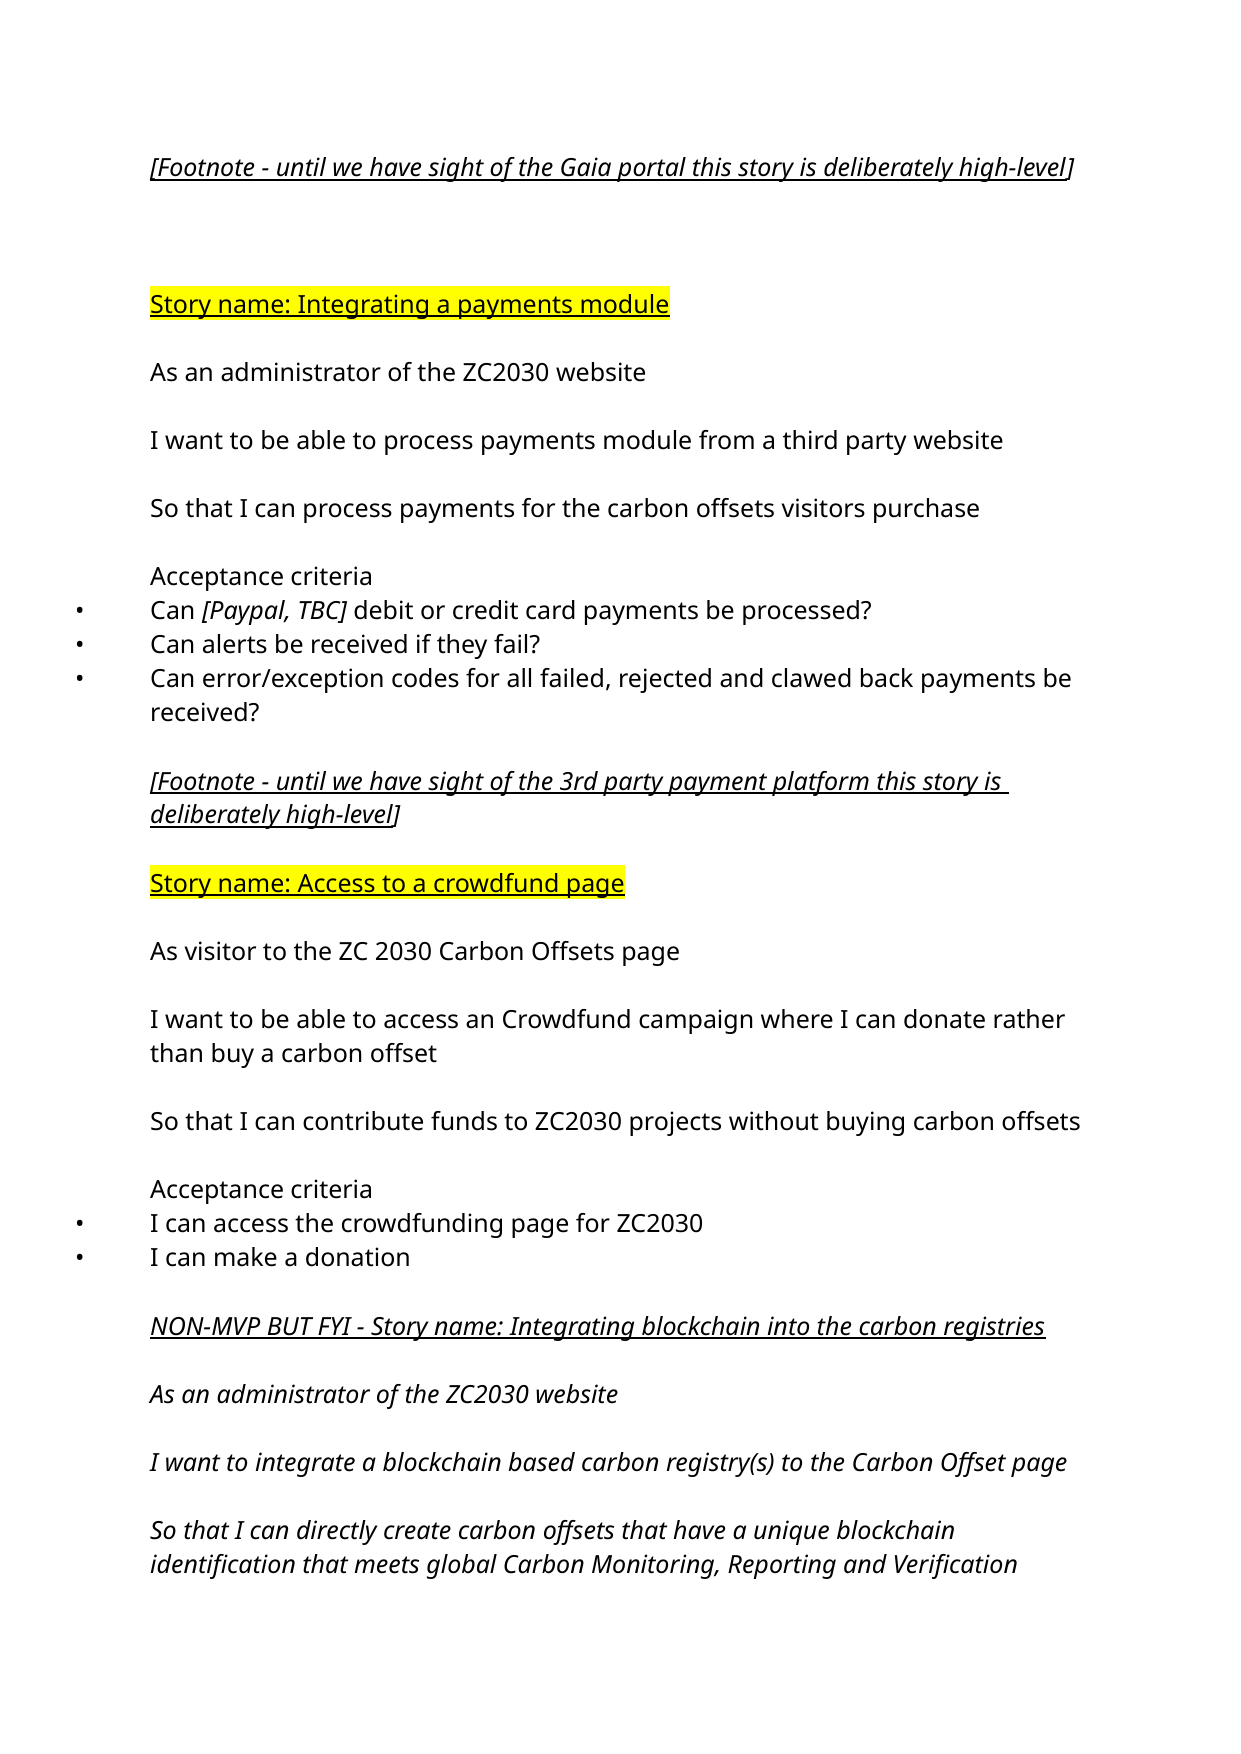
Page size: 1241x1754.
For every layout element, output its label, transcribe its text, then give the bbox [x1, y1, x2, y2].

text Acceptance criteria [150, 559, 1090, 593]
text I want to integrate a blockchain based carbon registry(s) to the Carbon Offset page [150, 1444, 1090, 1478]
list I can access the crowdfunding page for ZC2030 [75, 1206, 1090, 1240]
text As an administrator of the ZC2030 website [150, 354, 1090, 388]
text Story name: Integrating a payments module [150, 286, 1090, 320]
list Can [Paypal, TBC] debit or credit card payments be processed? [75, 593, 1090, 627]
list Can alerts be received if they fail? [75, 627, 1090, 661]
text So that I can process payments for the carbon offsets visitors purchase [150, 491, 1090, 525]
text I want to be able to process payments module from a third party website [150, 422, 1090, 457]
list Can error/exception codes for all failed, rejected and clawed back payments be received? [75, 661, 1090, 729]
text Story name: Access to a crowdfund page [150, 865, 1090, 899]
text [Footnote - until we have sight of the 3rd party payment platform this story is deliberately high-level] [150, 763, 1090, 831]
list I can make a donation [75, 1240, 1090, 1274]
text As visitor to the ZC 2030 Carbon Offsets page [150, 933, 1090, 967]
text NON-MVP BUT FYI - Story name: Integrating blockchain into the carbon registries [150, 1308, 1090, 1342]
text I want to be able to access an Crowdfund campaign where I can donate rather than buy a carbon offset [150, 1002, 1090, 1070]
text [Footnote - until we have sight of the Gaia portal this story is deliberately high-level] [150, 150, 1090, 184]
text So that I can contribute funds to ZC2030 projects without buying carbon offsets [150, 1104, 1090, 1138]
text Acceptance criteria [150, 1172, 1090, 1206]
text So that I can directly create carbon offsets that have a unique blockchain identification that meets global Carbon Monitoring, Reporting and Verification [150, 1512, 1090, 1581]
text As an administrator of the ZC2030 website [150, 1376, 1090, 1410]
